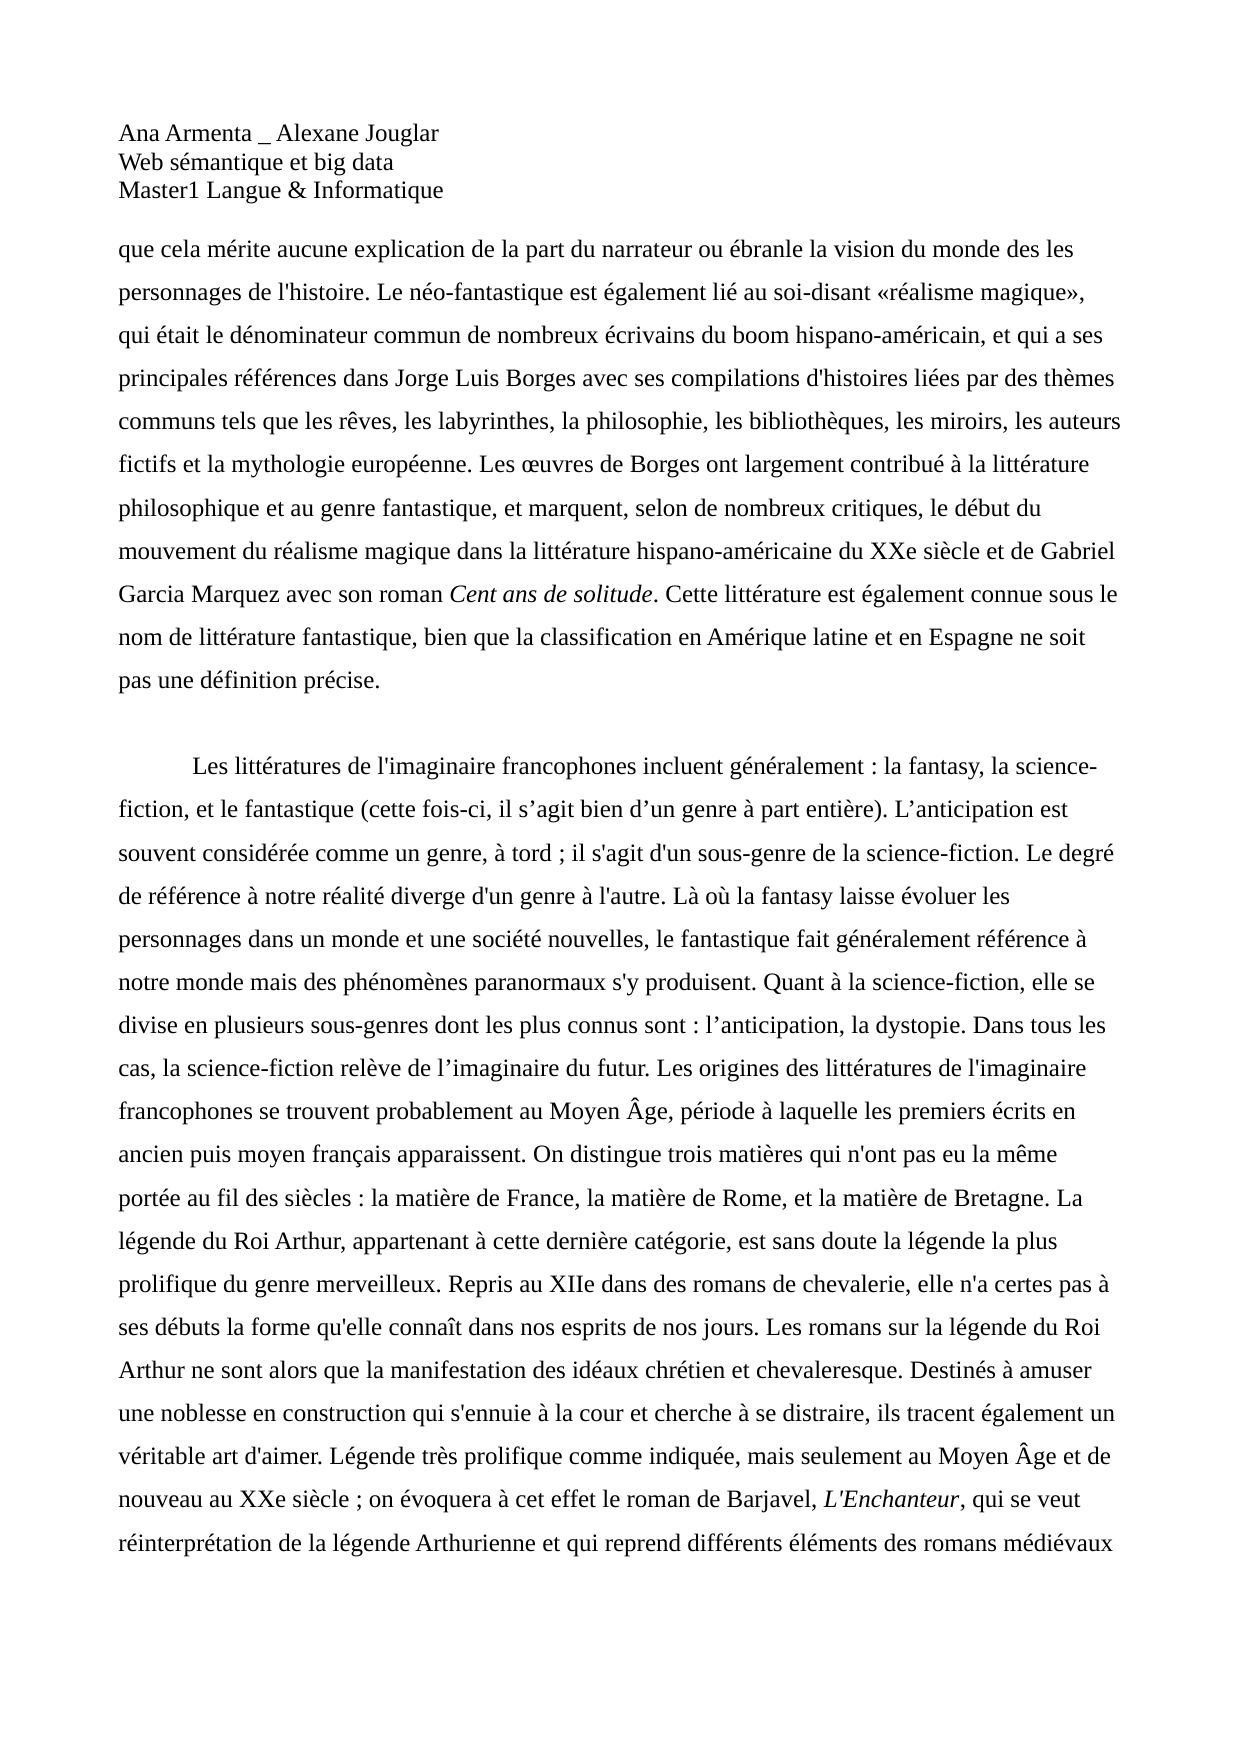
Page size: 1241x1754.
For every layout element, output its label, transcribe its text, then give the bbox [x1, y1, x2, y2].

text Les littératures de l'imaginaire francophones incluent généralement : la fantasy, la science-fiction, et le fantastique (cette fois-ci, il s’agit bien d’un genre à part entière). L’anticipation est souvent considérée comme un genre, à tord ; il s'agit d'un sous-genre de la science-fiction. Le degré de référence à notre réalité diverge d'un genre à l'autre. Là où la fantasy laisse évoluer les personnages dans un monde et une société nouvelles, le fantastique fait généralement référence à notre monde mais des phénomènes paranormaux s'y produisent. Quant à la science-fiction, elle se divise en plusieurs sous-genres dont les plus connus sont : l’anticipation, la dystopie. Dans tous les cas, la science-fiction relève de l’imaginaire du futur. Les origines des littératures de l'imaginaire francophones se trouvent probablement au Moyen Âge, période à laquelle les premiers écrits en ancien puis moyen français apparaissent. On distingue trois matières qui n'ont pas eu la même portée au fil des siècles : la matière de France, la matière de Rome, et la matière de Bretagne. La légende du Roi Arthur, appartenant à cette dernière catégorie, est sans doute la légende la plus prolifique du genre merveilleux. Repris au XIIe dans des romans de chevalerie, elle n'a certes pas à ses débuts la forme qu'elle connaît dans nos esprits de nos jours. Les romans sur la légende du Roi Arthur ne sont alors que la manifestation des idéaux chrétien et chevaleresque. Destinés à amuser une noblesse en construction qui s'ennuie à la cour et cherche à se distraire, ils tracent également un véritable art d'aimer. Légende très prolifique comme indiquée, mais seulement au Moyen Âge et de nouveau au XXe siècle ; on évoquera à cet effet le roman de Barjavel, L'Enchanteur, qui se veut réinterprétation de la légende Arthurienne et qui reprend différents éléments des romans médiévaux [118, 751, 1122, 1556]
text que cela mérite aucune explication de la part du narrateur ou ébranle la vision du monde des les personnages de l'histoire. Le néo-fantastique est également lié au soi-disant «réalisme magique», qui était le dénominateur commun de nombreux écrivains du boom hispano-américain, et qui a ses principales références dans Jorge Luis Borges avec ses compilations d'histoires liées par des thèmes communs tels que les rêves, les labyrinthes, la philosophie, les bibliothèques, les miroirs, les auteurs fictifs et la mythologie européenne. Les œuvres de Borges ont largement contribué à la littérature philosophique et au genre fantastique, et marquent, selon de nombreux critiques, le début du mouvement du réalisme magique dans la littérature hispano-américaine du XXe siècle et de Gabriel Garcia Marquez avec son roman Cent ans de solitude. Cette littérature est également connue sous le nom de littérature fantastique, bien que la classification en Amérique latine et en Espagne ne soit pas une définition précise. [118, 234, 1122, 694]
